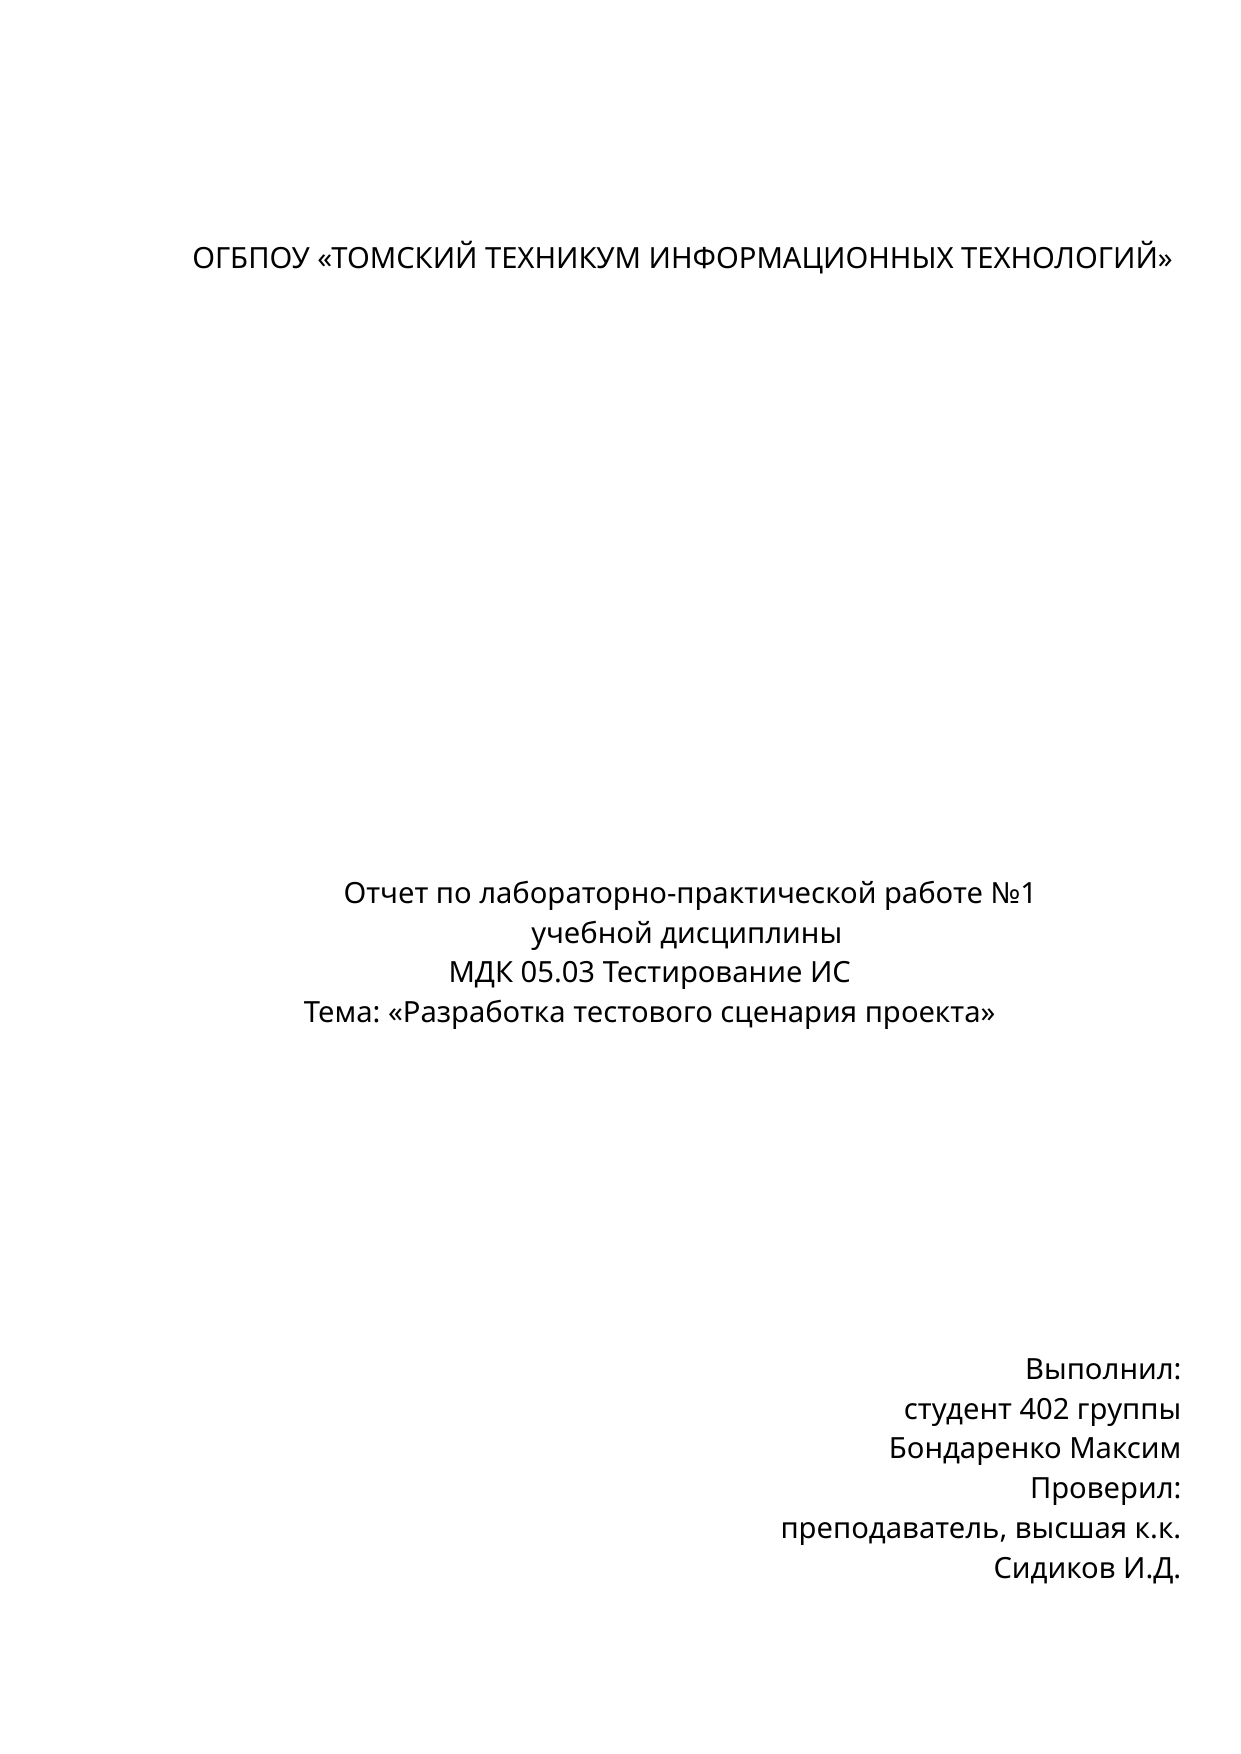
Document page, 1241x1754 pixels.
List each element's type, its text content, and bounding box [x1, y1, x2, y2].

text Проверил: [118, 1467, 1181, 1507]
text ОГБПОУ «ТОМСКИЙ ТЕХНИКУМ ИНФОРМАЦИОННЫХ ТЕХНОЛОГИЙ» [118, 237, 1181, 277]
text Тема: «Разработка тестового сценария проекта» [118, 991, 1181, 1031]
text преподаватель, высшая к.к. [118, 1507, 1181, 1547]
text Отчет по лабораторно-практической работе №1 [118, 872, 1181, 912]
text Бондаренко Максим [118, 1428, 1181, 1467]
text учебной дисциплины [118, 912, 1181, 952]
text МДК 05.03 Тестирование ИС [118, 952, 1181, 991]
text Выполнил: [118, 1348, 1181, 1388]
text Сидиков И.Д. [118, 1547, 1181, 1587]
text студент 402 группы [118, 1388, 1181, 1428]
